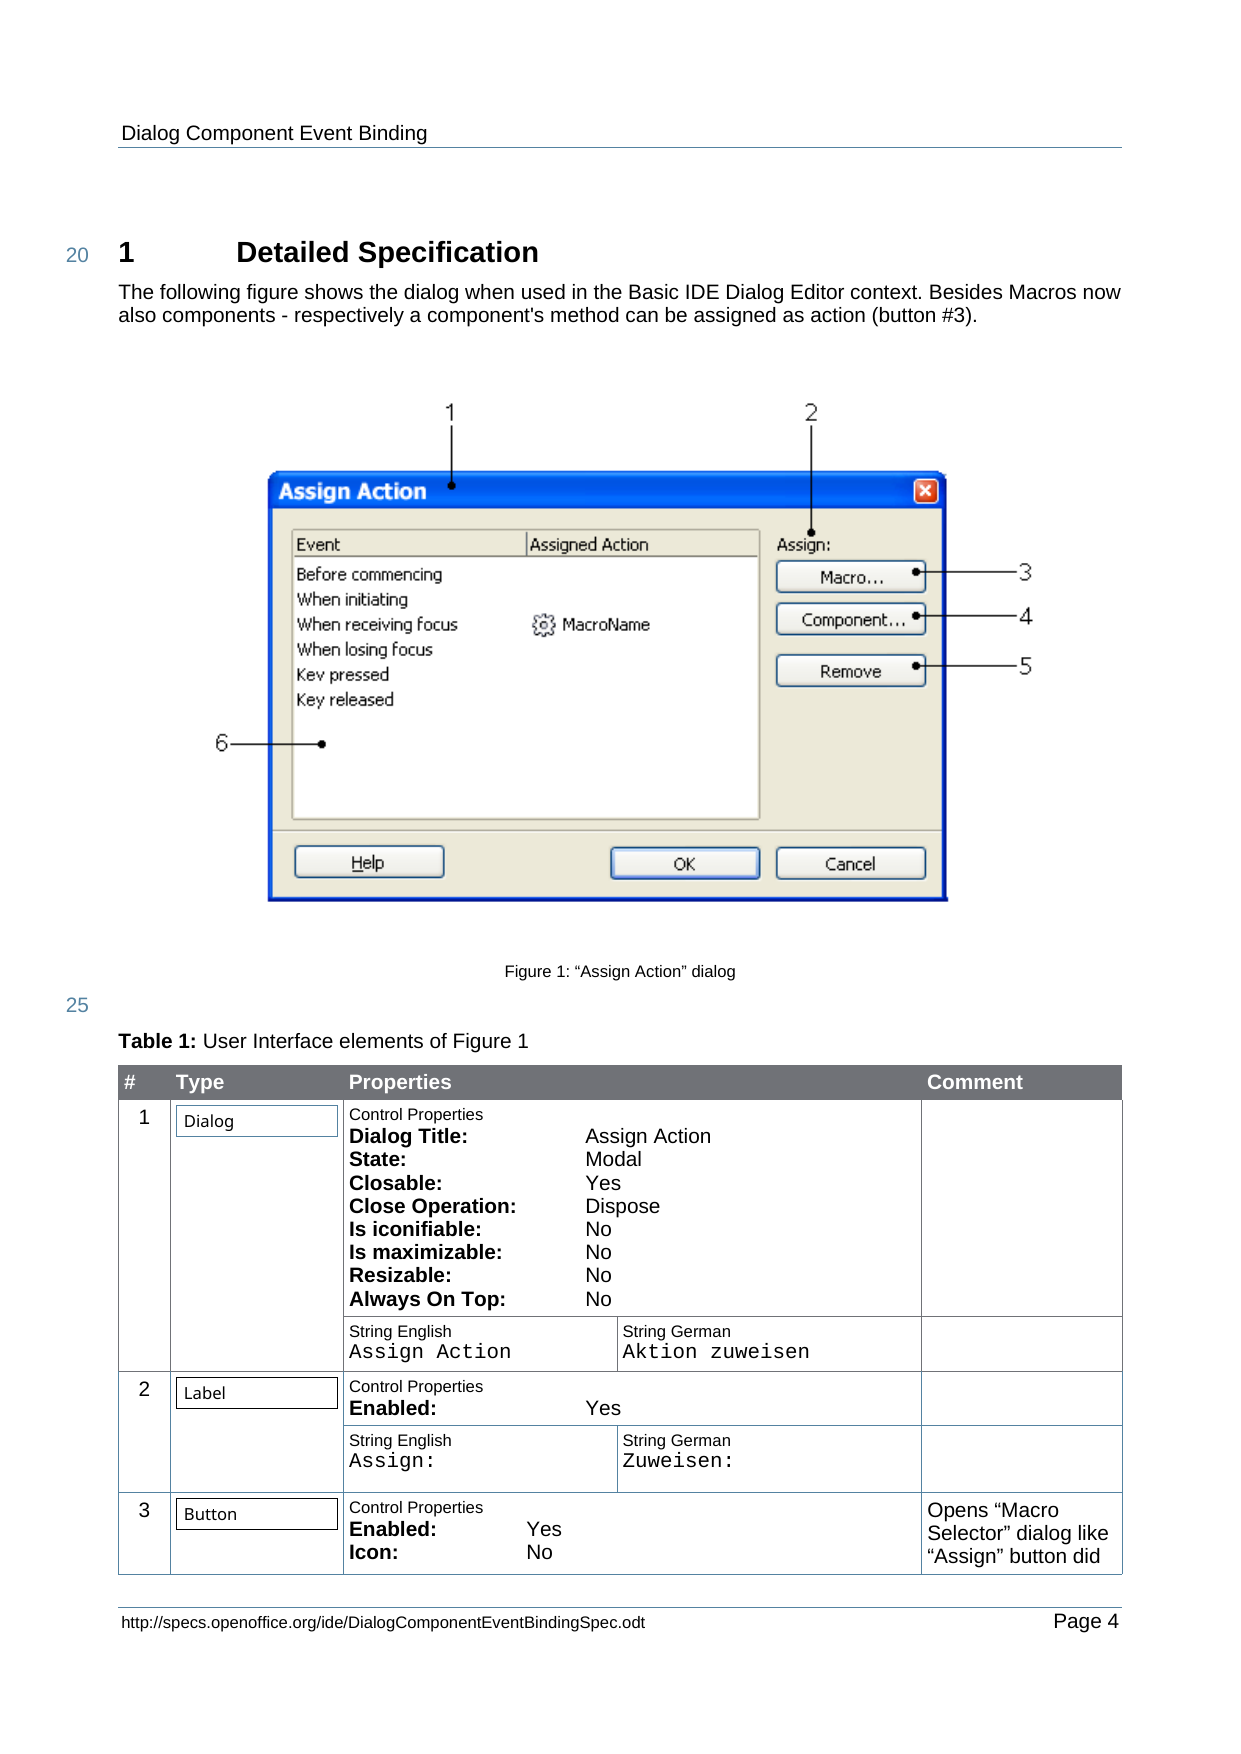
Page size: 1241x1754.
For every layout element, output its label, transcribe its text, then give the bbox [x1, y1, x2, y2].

table_cell [922, 1317, 1122, 1371]
table_header # [118, 1065, 170, 1100]
table_cell String German Zuweisen: [618, 1426, 921, 1492]
text Figure 1: “Assign Action” dialog [118, 962, 1122, 981]
table_header [922, 1372, 1122, 1425]
table_cell [171, 1100, 343, 1371]
table_cell [171, 1493, 343, 1574]
table_cell String English Assign Action [344, 1317, 617, 1371]
table_cell 2 [119, 1372, 170, 1492]
table_cell 1 [119, 1100, 170, 1371]
table_header Opens “Macro Selector” dialog like “Assign” button did [922, 1493, 1122, 1574]
table_cell String German Aktion zuweisen [618, 1317, 921, 1371]
table_header [922, 1100, 1122, 1316]
table_header Comment [921, 1065, 1122, 1100]
table_header Control Properties Enabled: Yes [344, 1372, 921, 1425]
text The following figure shows the dialog when used in the Basic IDE Dialog Editor context. Besides Macros now also components - respectively a component's method can be assigned as action (button #3). [118, 280, 1122, 327]
table_cell [922, 1426, 1122, 1492]
table_cell [171, 1372, 343, 1492]
table_cell String English Assign: [344, 1426, 617, 1492]
table_header Type [170, 1065, 343, 1100]
table_header Properties [343, 1065, 921, 1100]
table_cell 3 [119, 1493, 170, 1574]
subtitle Detailed Specification [118, 236, 1122, 268]
table_header Control Properties Dialog Title: Assign Action State: Modal Closable: Yes Close Operation: Dispose Is iconifiable: No Is maximizable: No Resizable: No Always On Top: No [344, 1100, 921, 1316]
table_header Control Properties Enabled: Yes Icon: No [344, 1493, 921, 1574]
picture [190, 375, 1050, 938]
text Table 1: User Interface elements of Figure 1 [118, 1029, 1122, 1052]
